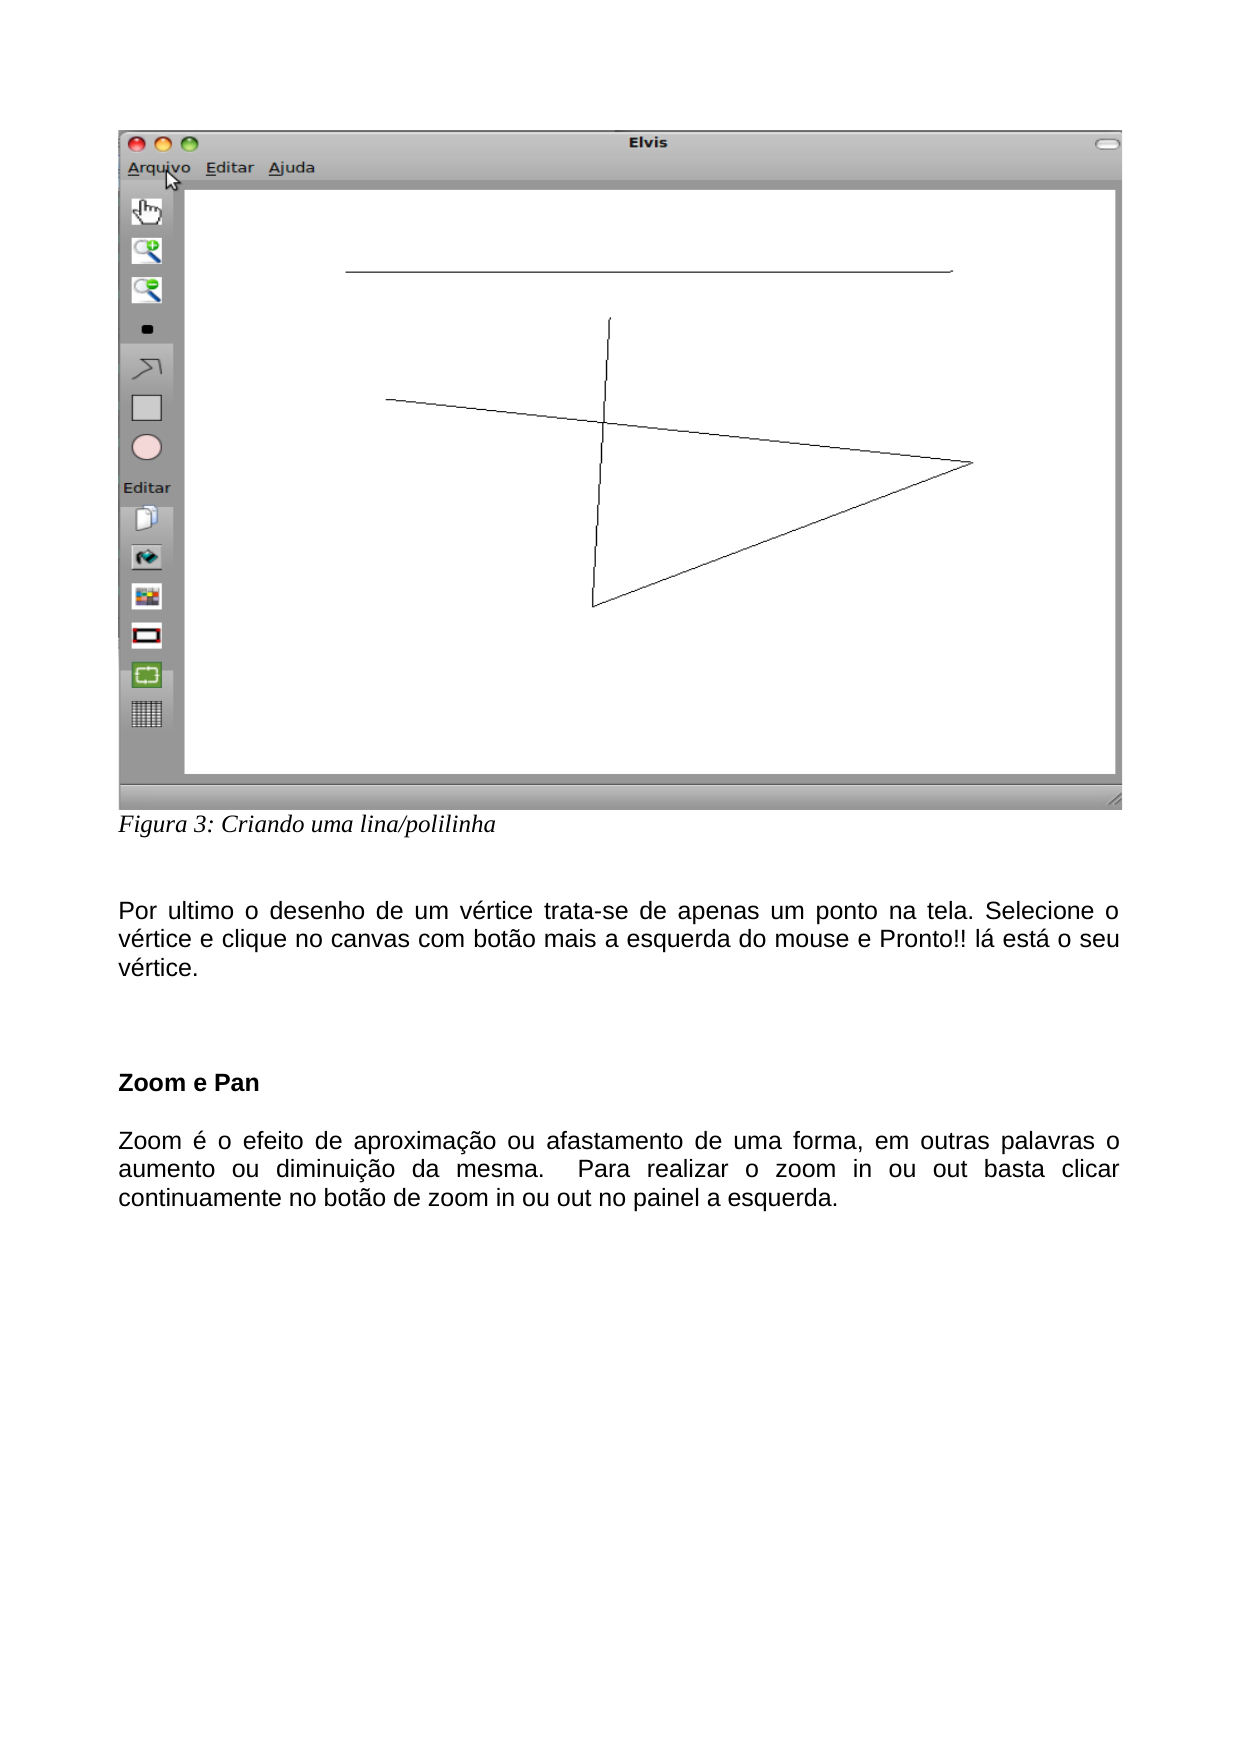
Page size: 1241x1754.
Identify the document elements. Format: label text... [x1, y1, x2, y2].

text Figura 3: Criando uma lina/polilinha [118, 810, 1122, 838]
text Zoom e Pan [118, 1068, 1122, 1097]
picture [118, 130, 1123, 810]
text Zoom é o efeito de aproximação ou afastamento de uma forma, em outras palavras o aumento ou diminuição da mesma. Para realizar o zoom in ou out basta clicar continuamente no botão de zoom in ou out no painel a esquerda. [118, 1126, 1122, 1212]
text Por ultimo o desenho de um vértice trata-se de apenas um ponto na tela. Selecione o vértice e clique no canvas com botão mais a esquerda do mouse e Pronto!! lá está o seu vértice. [118, 896, 1122, 982]
